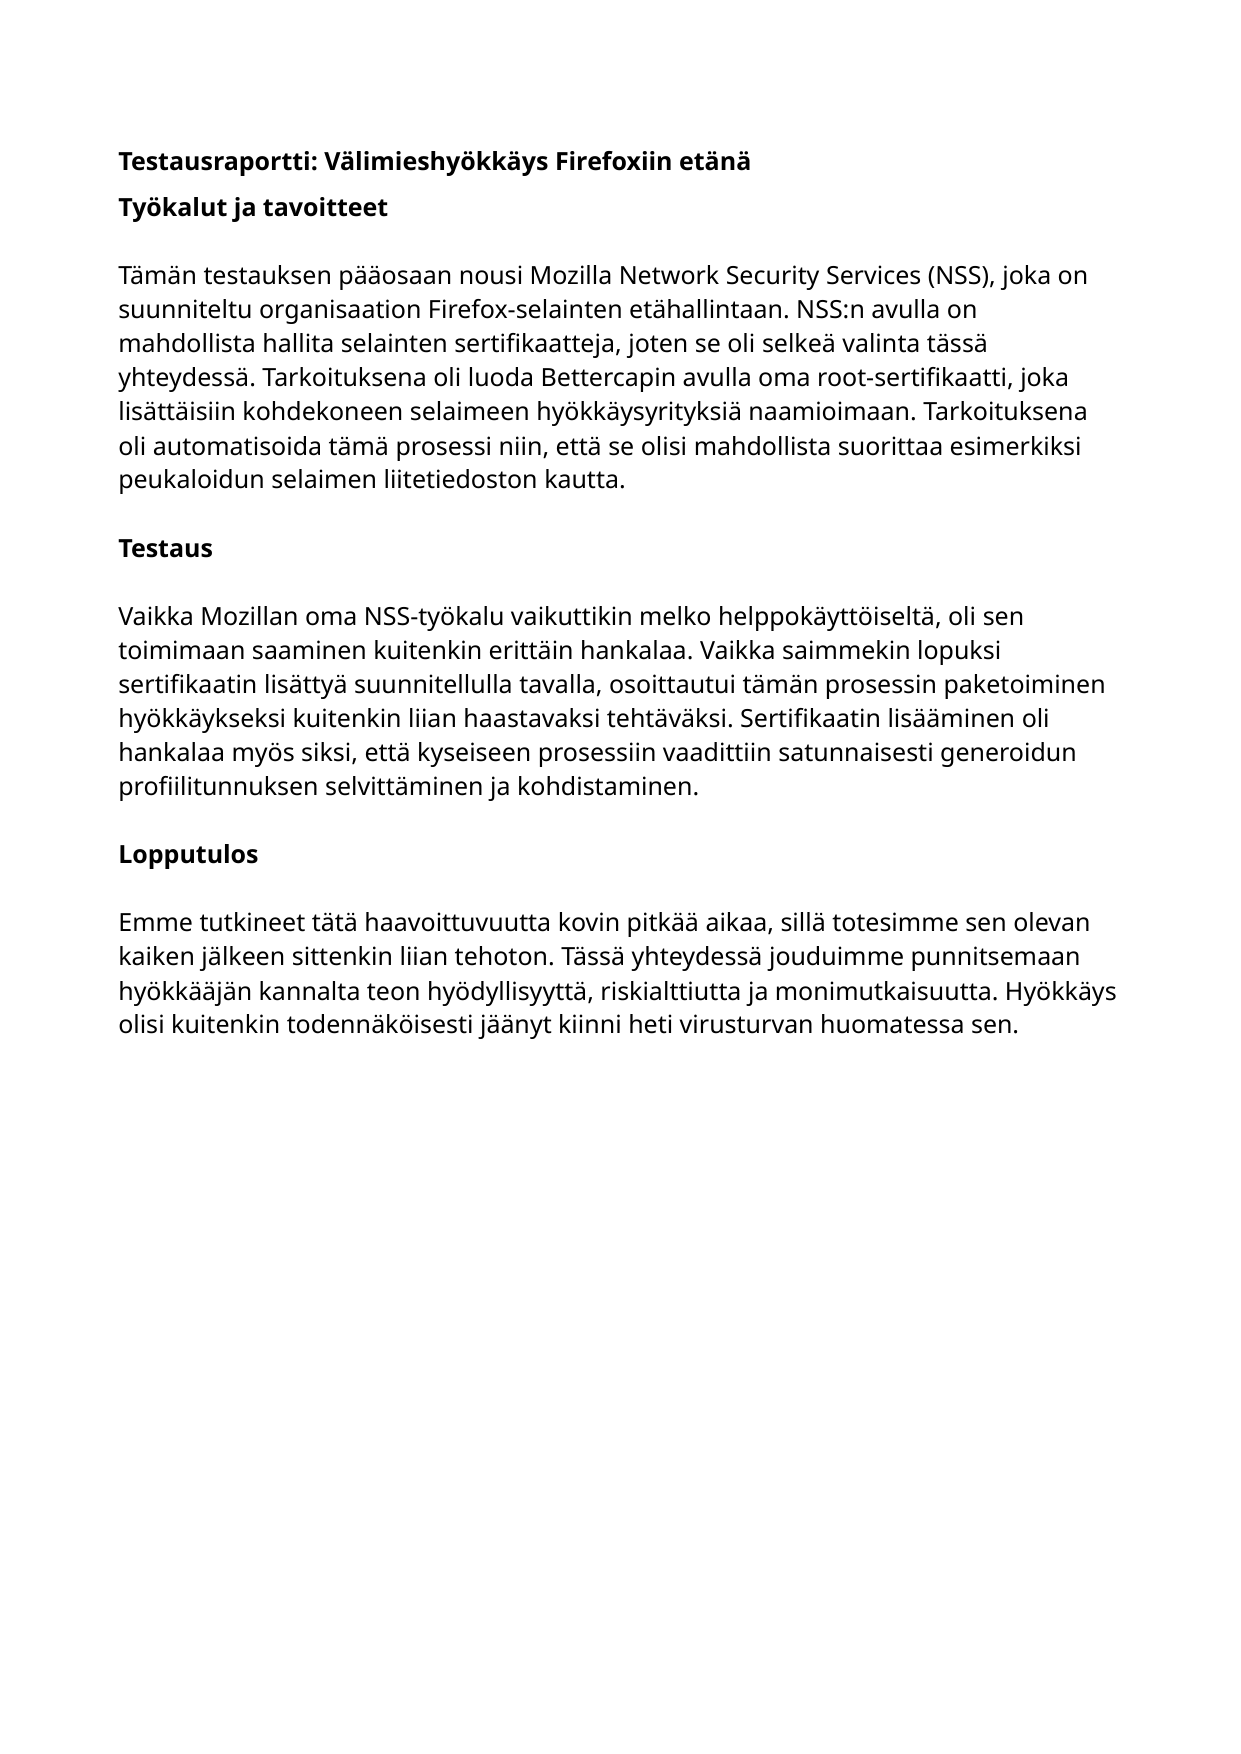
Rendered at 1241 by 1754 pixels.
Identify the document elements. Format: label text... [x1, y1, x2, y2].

subtitle Testausraportti: Välimieshyökkäys Firefoxiin etänä [118, 143, 1122, 177]
text Lopputulos [118, 837, 1122, 871]
text Tämän testauksen pääosaan nousi Mozilla Network Security Services (NSS), joka on suunniteltu organisaation Firefox-selainten etähallintaan. NSS:n avulla on mahdollista hallita selainten sertifikaatteja, joten se oli selkeä valinta tässä yhteydessä. Tarkoituksena oli luoda Bettercapin avulla oma root-sertifikaatti, joka lisättäisiin kohdekoneen selaimeen hyökkäysyrityksiä naamioimaan. Tarkoituksena oli automatisoida tämä prosessi niin, että se olisi mahdollista suorittaa esimerkiksi peukaloidun selaimen liitetiedoston kautta. [118, 258, 1122, 496]
text Emme tutkineet tätä haavoittuvuutta kovin pitkää aikaa, sillä totesimme sen olevan kaiken jälkeen sittenkin liian tehoton. Tässä yhteydessä jouduimme punnitsemaan hyökkääjän kannalta teon hyödyllisyyttä, riskialttiutta ja monimutkaisuutta. Hyökkäys olisi kuitenkin todennäköisesti jäänyt kiinni heti virusturvan huomatessa sen. [118, 905, 1122, 1041]
text Vaikka Mozillan oma NSS-työkalu vaikuttikin melko helppokäyttöiseltä, oli sen toimimaan saaminen kuitenkin erittäin hankalaa. Vaikka saimmekin lopuksi sertifikaatin lisättyä suunnitellulla tavalla, osoittautui tämän prosessin paketoiminen hyökkäykseksi kuitenkin liian haastavaksi tehtäväksi. Sertifikaatin lisääminen oli hankalaa myös siksi, että kyseiseen prosessiin vaadittiin satunnaisesti generoidun profiilitunnuksen selvittäminen ja kohdistaminen. [118, 598, 1122, 803]
text Testaus [118, 530, 1122, 564]
text Työkalut ja tavoitteet [118, 190, 1122, 224]
